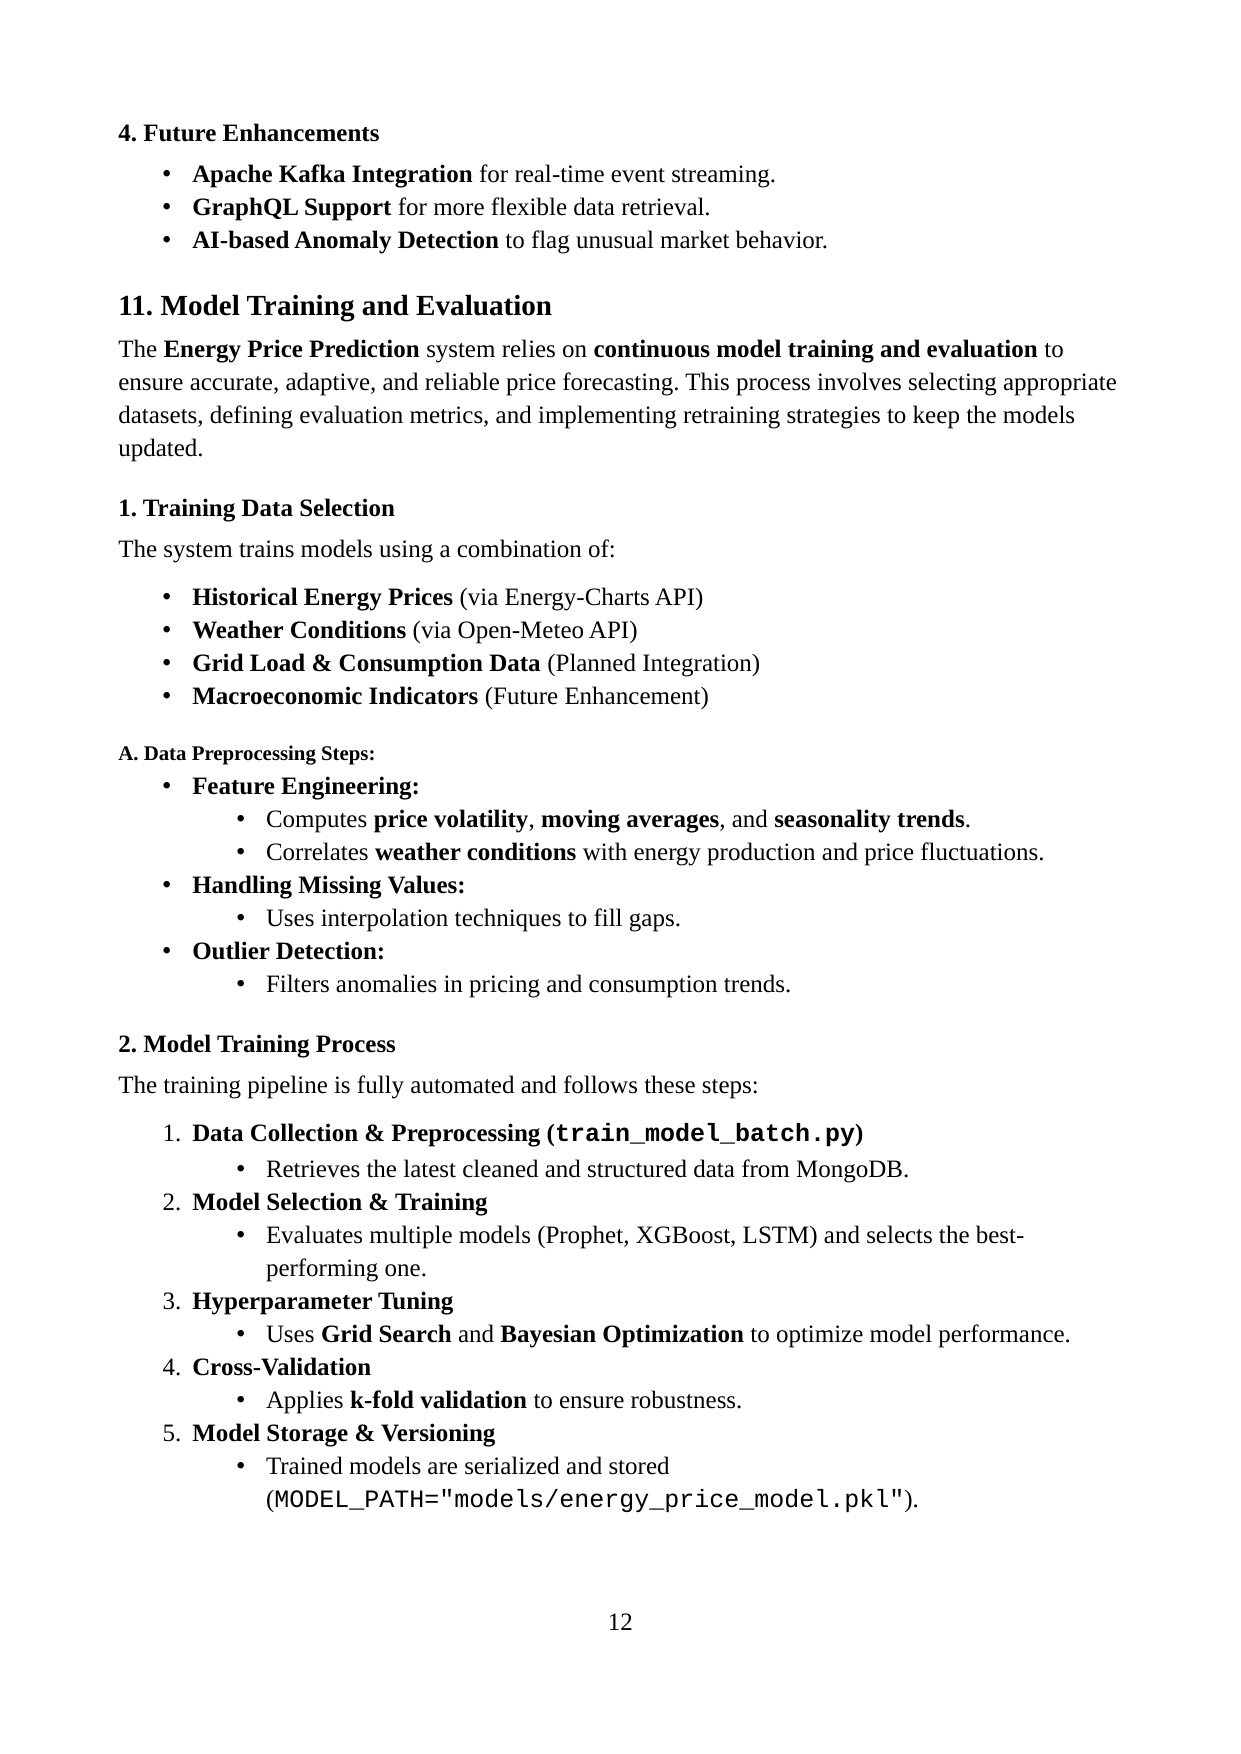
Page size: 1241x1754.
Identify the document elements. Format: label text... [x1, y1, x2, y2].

list Model Storage & Versioning [162, 1418, 1122, 1447]
subtitle 11. Model Training and Evaluation [118, 288, 1122, 321]
list Trained models are serialized and stored (MODEL_PATH="models/energy_price_model.pkl"). [236, 1451, 1122, 1515]
list Outlier Detection: [162, 936, 1122, 965]
text The Energy Price Prediction system relies on continuous model training and evaluation to ensure accurate, adaptive, and reliable price forecasting. This process involves selecting appropriate datasets, defining evaluation metrics, and implementing retraining strategies to keep the models updated. [118, 334, 1122, 461]
text The system trains models using a combination of: [118, 534, 1122, 563]
list Weather Conditions (via Open-Meteo API) [162, 615, 1122, 643]
list Model Selection & Training [162, 1187, 1122, 1215]
list Data Collection & Preprocessing (train_model_batch.py) [162, 1118, 1122, 1149]
list GraphQL Support for more flexible data retrieval. [162, 192, 1122, 221]
subtitle 2. Model Training Process [118, 1029, 1122, 1058]
list Hyperparameter Tuning [162, 1286, 1122, 1314]
list Computes price volatility, moving averages, and seasonality trends. [236, 804, 1122, 833]
list Handling Missing Values: [162, 870, 1122, 899]
list Applies k-fold validation to ensure robustness. [236, 1385, 1122, 1413]
text The training pipeline is fully automated and follows these steps: [118, 1071, 1122, 1099]
list AI-based Anomaly Detection to flag unusual market behavior. [162, 225, 1122, 254]
list Uses Grid Search and Bayesian Optimization to optimize model performance. [236, 1319, 1122, 1347]
list Feature Engineering: [162, 771, 1122, 800]
list Historical Energy Prices (via Energy-Charts API) [162, 582, 1122, 610]
list Evaluates multiple models (Prophet, XGBoost, LSTM) and selects the best-performing one. [236, 1220, 1122, 1281]
list Grid Load & Consumption Data (Planned Integration) [162, 648, 1122, 676]
list Apache Kafka Integration for real-time event streaming. [162, 159, 1122, 188]
subtitle 1. Training Data Selection [118, 493, 1122, 522]
list Filters anomalies in pricing and consumption trends. [236, 969, 1122, 998]
list Macroeconomic Indicators (Future Enhancement) [162, 681, 1122, 709]
subtitle 4. Future Enhancements [118, 118, 1122, 147]
subtitle A. Data Preprocessing Steps: [118, 741, 1122, 765]
list Retrieves the latest cleaned and structured data from MongoDB. [236, 1154, 1122, 1182]
list Cross-Validation [162, 1352, 1122, 1381]
list Uses interpolation techniques to fill gaps. [236, 903, 1122, 932]
list Correlates weather conditions with energy production and price fluctuations. [236, 837, 1122, 866]
